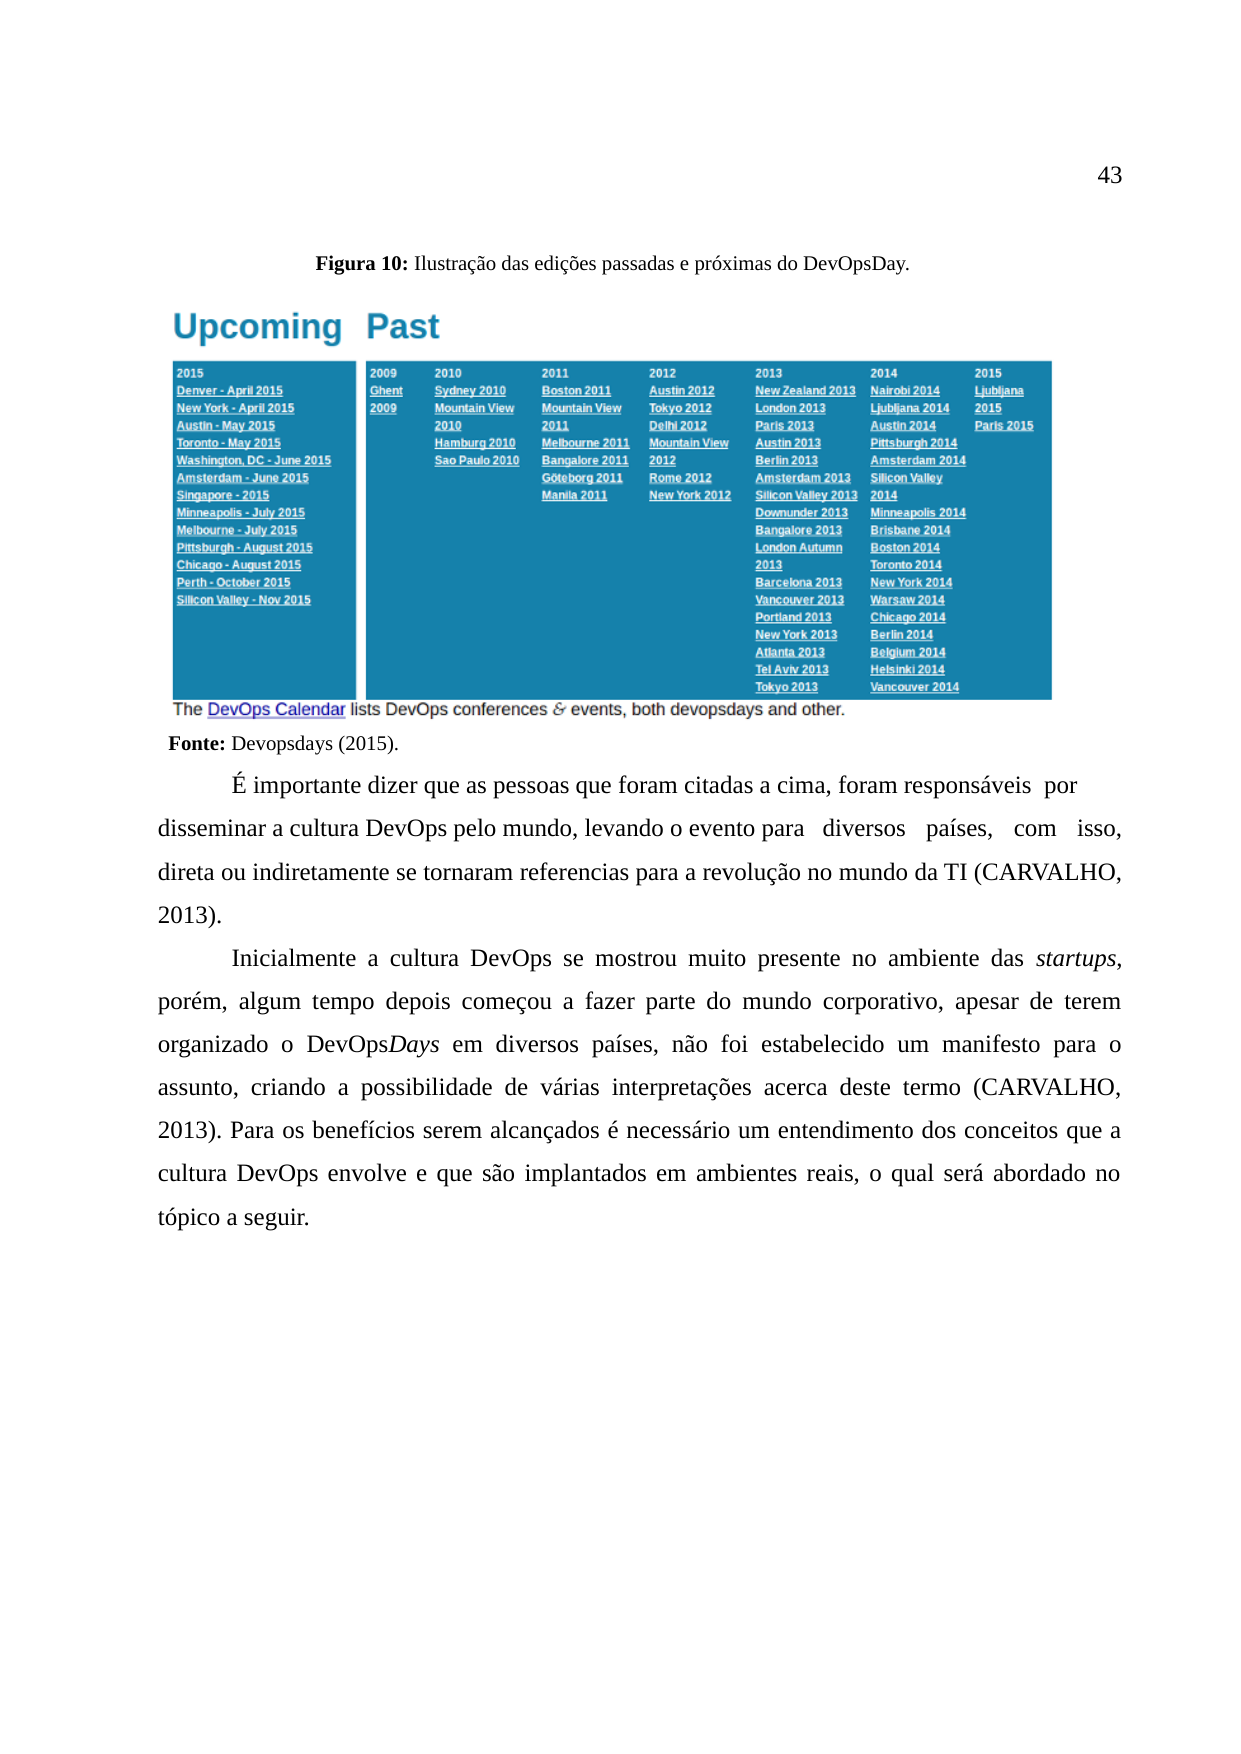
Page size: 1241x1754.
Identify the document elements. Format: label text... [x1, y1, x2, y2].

text Inicialmente a cultura DevOps se mostrou muito presente no ambiente das startups, porém, algum tempo depois começou a fazer parte do mundo corporativo, apesar de terem organizado o DevOpsDays em diversos países, não foi estabelecido um manifesto para o assunto, criando a possibilidade de várias interpretações acerca deste termo (CARVALHO, 2013). Para os benefícios serem alcançados é necessário um entendimento dos conceitos que a cultura DevOps envolve e que são implantados em ambientes reais, o qual será abordado no tópico a seguir. [158, 943, 1122, 1230]
picture [168, 299, 1057, 728]
text Fonte: Devopsdays (2015). [162, 300, 1064, 756]
text É importante dizer que as pessoas que foram citadas a cima, foram responsáveis por disseminar a cultura DevOps pelo mundo, levando o evento para diversos países, com isso, direta ou indiretamente se tornaram referencias para a revolução no mundo da TI (CARVALHO, 2013). [158, 218, 1122, 928]
text Figura 10: Ilustração das edições passadas e próximas do DevOpsDay. [162, 251, 1064, 275]
